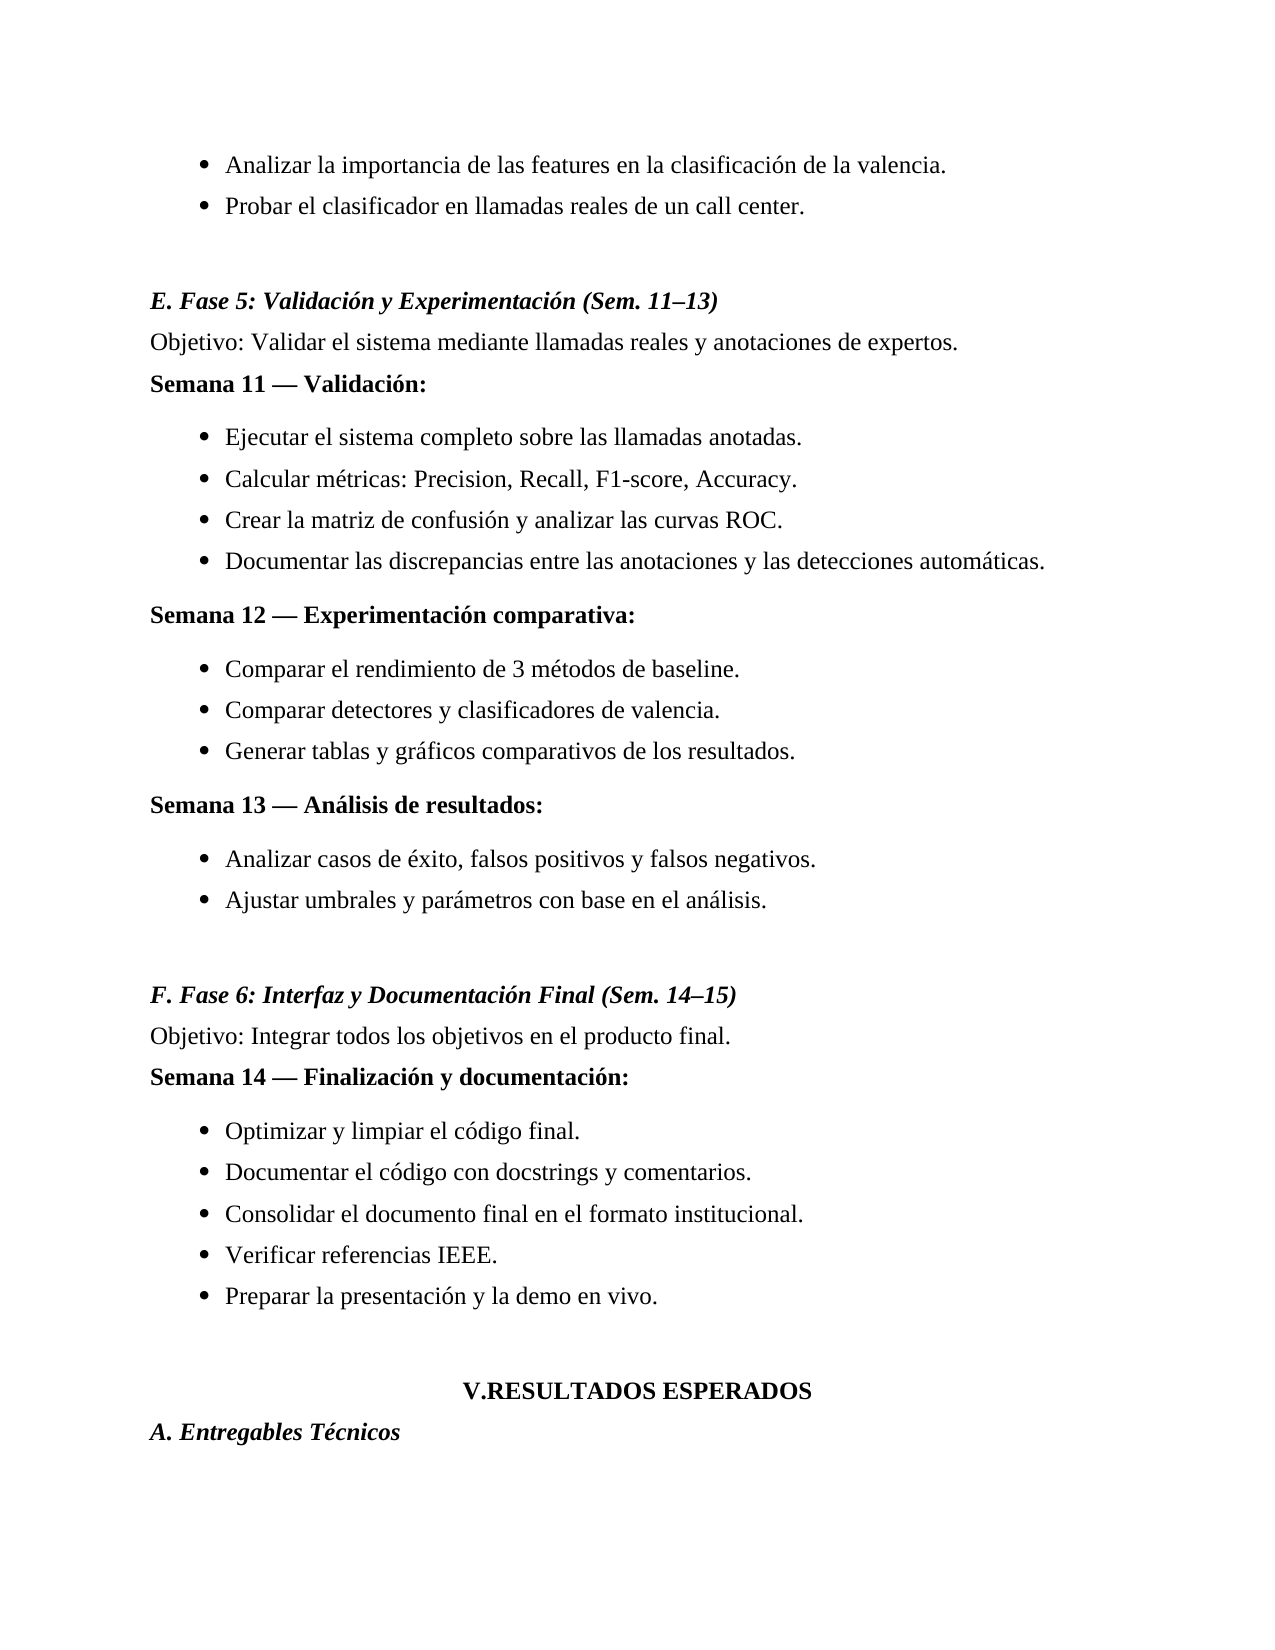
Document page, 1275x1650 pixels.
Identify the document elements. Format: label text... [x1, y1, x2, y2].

text Semana 12 — Experimentación comparativa: [150, 600, 1125, 629]
list Documentar las discrepancias entre las anotaciones y las detecciones automáticas. [200, 546, 1125, 575]
list Crear la matriz de confusión y analizar las curvas ROC. [200, 505, 1125, 534]
text F. Fase 6: Interfaz y Documentación Final (Sem. 14–15) [150, 980, 1125, 1009]
text Objetivo: Validar el sistema mediante llamadas reales y anotaciones de expertos. [150, 327, 1125, 356]
text E. Fase 5: Validación y Experimentación (Sem. 11–13) [150, 286, 1125, 315]
list Ejecutar el sistema completo sobre las llamadas anotadas. [200, 422, 1125, 451]
text Semana 14 — Finalización y documentación: [150, 1062, 1125, 1091]
text V.RESULTADOS ESPERADOS [150, 1376, 1125, 1405]
list Probar el clasificador en llamadas reales de un call center. [200, 191, 1125, 220]
list Ajustar umbrales y parámetros con base en el análisis. [200, 885, 1125, 914]
list Analizar casos de éxito, falsos positivos y falsos negativos. [200, 844, 1125, 872]
list Comparar detectores y clasificadores de valencia. [200, 695, 1125, 724]
text Objetivo: Integrar todos los objetivos en el producto final. [150, 1021, 1125, 1050]
list Comparar el rendimiento de 3 métodos de baseline. [200, 654, 1125, 682]
list Optimizar y limpiar el código final. [200, 1116, 1125, 1145]
list Generar tablas y gráficos comparativos de los resultados. [200, 736, 1125, 765]
list Documentar el código con docstrings y comentarios. [200, 1157, 1125, 1186]
text Semana 13 — Análisis de resultados: [150, 790, 1125, 819]
list Verificar referencias IEEE. [200, 1240, 1125, 1269]
list Preparar la presentación y la demo en vivo. [200, 1281, 1125, 1310]
text A. Entregables Técnicos [150, 1417, 1125, 1446]
list Calcular métricas: Precision, Recall, F1-score, Accuracy. [200, 464, 1125, 492]
list Consolidar el documento final en el formato institucional. [200, 1199, 1125, 1227]
list Analizar la importancia de las features en la clasificación de la valencia. [200, 150, 1125, 179]
text Semana 11 — Validación: [150, 369, 1125, 397]
